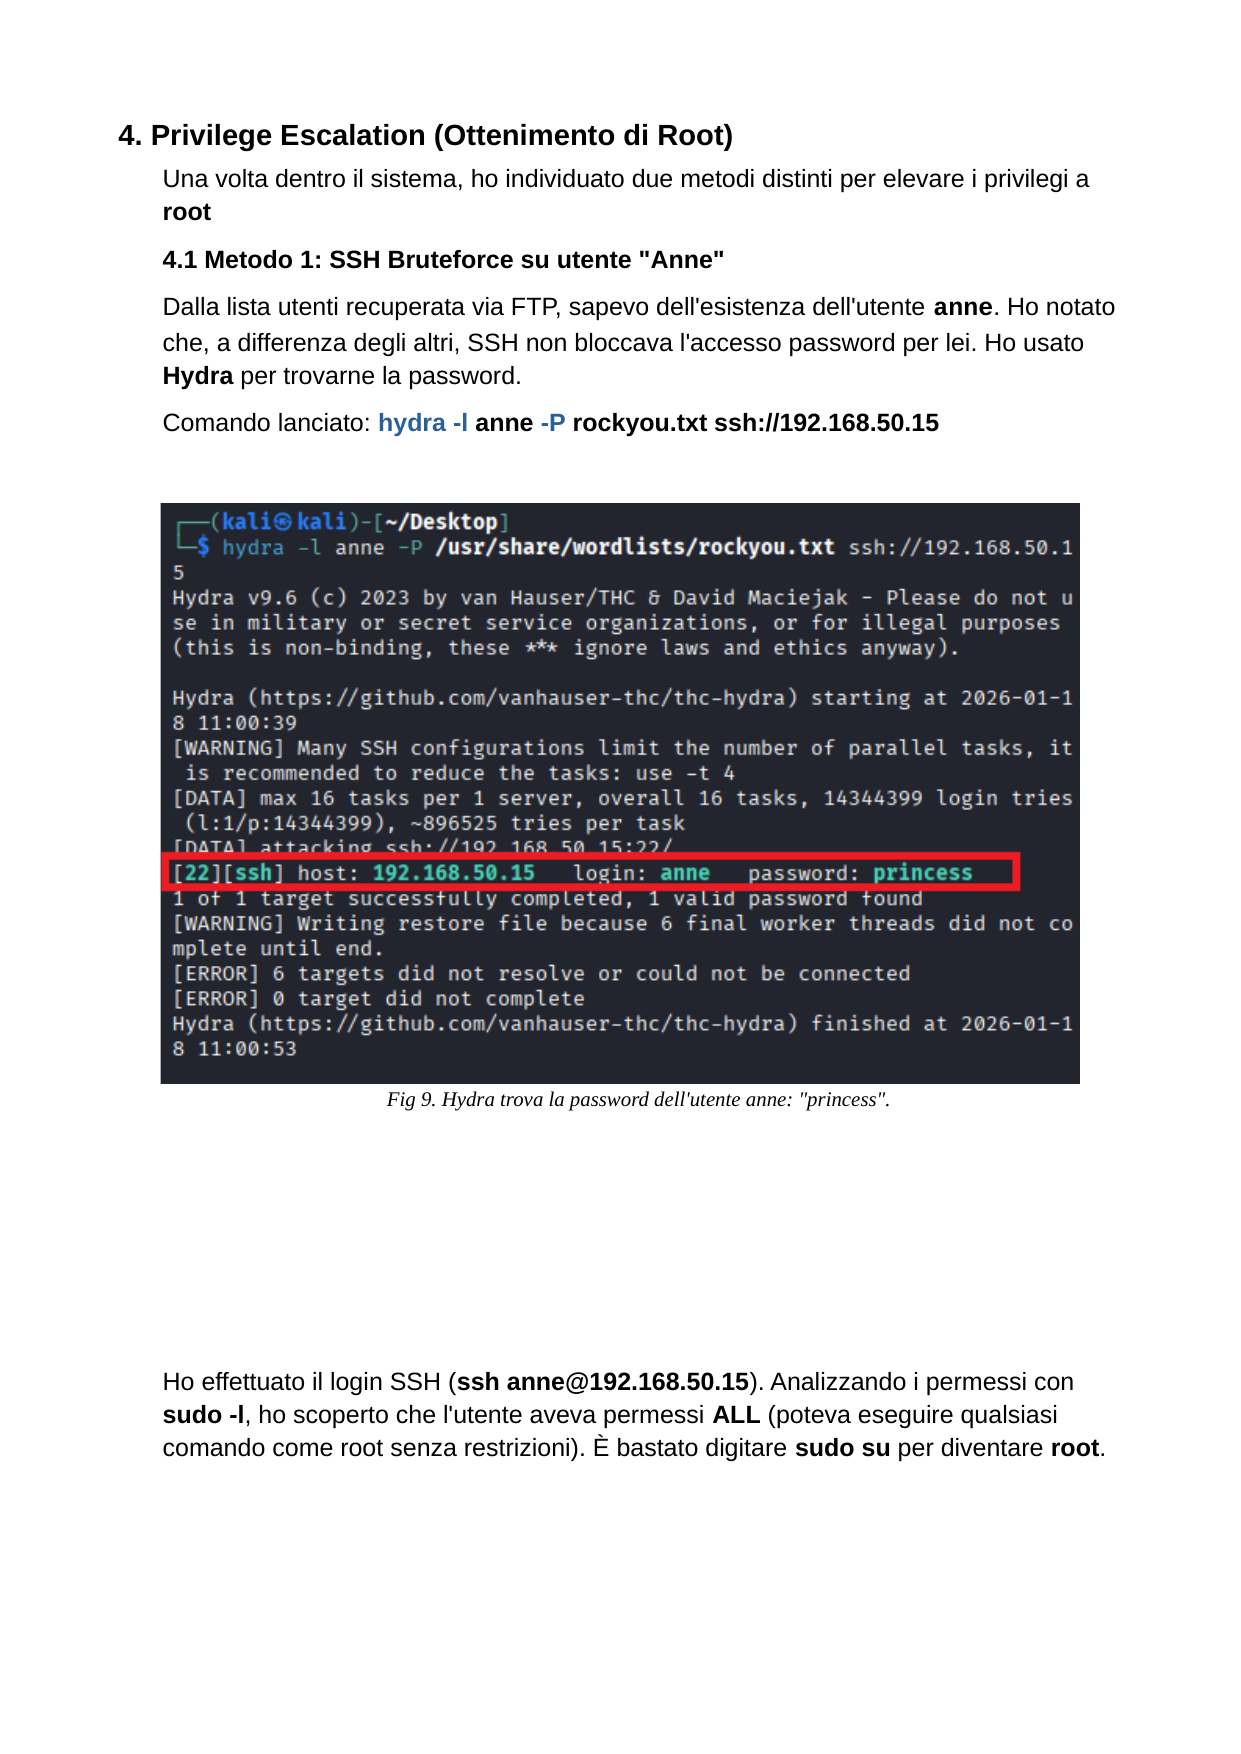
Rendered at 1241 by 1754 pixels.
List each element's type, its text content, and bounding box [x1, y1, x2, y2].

text Fig 9. Hydra trova la password dell'utente anne: "princess". [162, 503, 1122, 1111]
text Comando lanciato: hydra -l anne -P rockyou.txt ssh://192.168.50.15 [162, 408, 1122, 437]
text Dalla lista utenti recuperata via FTP, sapevo dell'esistenza dell'utente anne. Ho notato che, a differenza degli altri, SSH non bloccava l'accesso password per lei. Ho usato Hydra per trovarne la password. [162, 292, 1122, 389]
subtitle 4. Privilege Escalation (Ottenimento di Root) [118, 118, 1122, 152]
text Ho effettuato il login SSH (ssh anne@192.168.50.15). Analizzando i permessi con sudo -l, ho scoperto che l'utente aveva permessi ALL (poteva eseguire qualsiasi comando come root senza restrizioni). È bastato digitare sudo su per diventare root. [162, 1367, 1122, 1462]
picture [160, 503, 1080, 1084]
text Una volta dentro il sistema, ho individuato due metodi distinti per elevare i privilegi a root [162, 164, 1122, 226]
text 4.1 Metodo 1: SSH Bruteforce su utente "Anne" [162, 245, 1122, 273]
